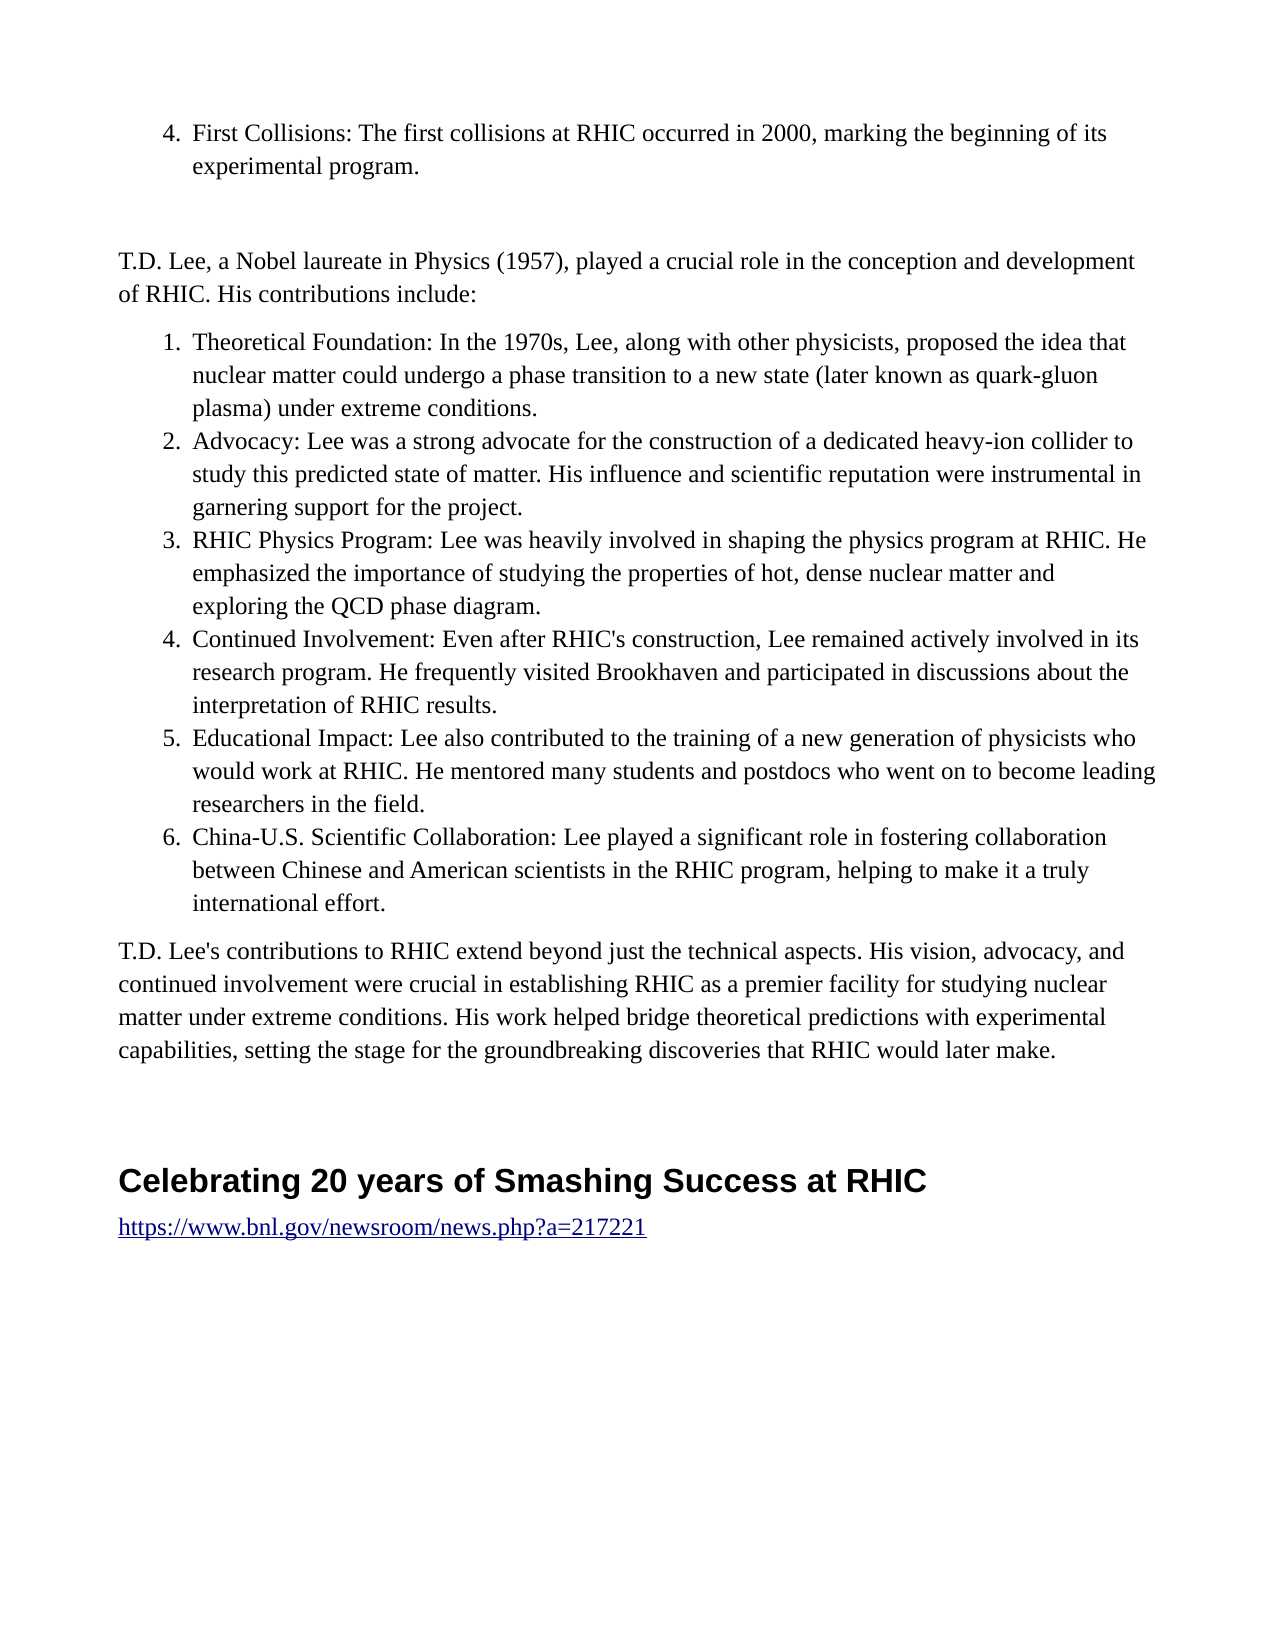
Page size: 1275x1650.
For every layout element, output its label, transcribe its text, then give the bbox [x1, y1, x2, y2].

list Theoretical Foundation: In the 1970s, Lee, along with other physicists, proposed the idea that nuclear matter could undergo a phase transition to a new state (later known as quark-gluon plasma) under extreme conditions. [162, 327, 1157, 422]
list Educational Impact: Lee also contributed to the training of a new generation of physicists who would work at RHIC. He mentored many students and postdocs who went on to become leading researchers in the field. [162, 723, 1157, 818]
subtitle Celebrating 20 years of Smashing Success at RHIC [118, 1161, 1157, 1199]
list Advocacy: Lee was a strong advocate for the construction of a dedicated heavy-ion collider to study this predicted state of matter. His influence and scientific reputation were instrumental in garnering support for the project. [162, 426, 1157, 521]
text T.D. Lee, a Nobel laureate in Physics (1957), played a crucial role in the conception and development of RHIC. His contributions include: [118, 246, 1157, 308]
list RHIC Physics Program: Lee was heavily involved in shaping the physics program at RHIC. He emphasized the importance of studying the properties of hot, dense nuclear matter and exploring the QCD phase diagram. [162, 525, 1157, 620]
text https://www.bnl.gov/newsroom/news.php?a=217221 [118, 1212, 1157, 1241]
list China-U.S. Scientific Collaboration: Lee played a significant role in fostering collaboration between Chinese and American scientists in the RHIC program, helping to make it a truly international effort. [162, 822, 1157, 917]
list Continued Involvement: Even after RHIC's construction, Lee remained actively involved in its research program. He frequently visited Brookhaven and participated in discussions about the interpretation of RHIC results. [162, 624, 1157, 719]
text T.D. Lee's contributions to RHIC extend beyond just the technical aspects. His vision, advocacy, and continued involvement were crucial in establishing RHIC as a premier facility for studying nuclear matter under extreme conditions. His work helped bridge theoretical predictions with experimental capabilities, setting the stage for the groundbreaking discoveries that RHIC would later make. [118, 936, 1157, 1064]
list First Collisions: The first collisions at RHIC occurred in 2000, marking the beginning of its experimental program. [162, 118, 1157, 180]
